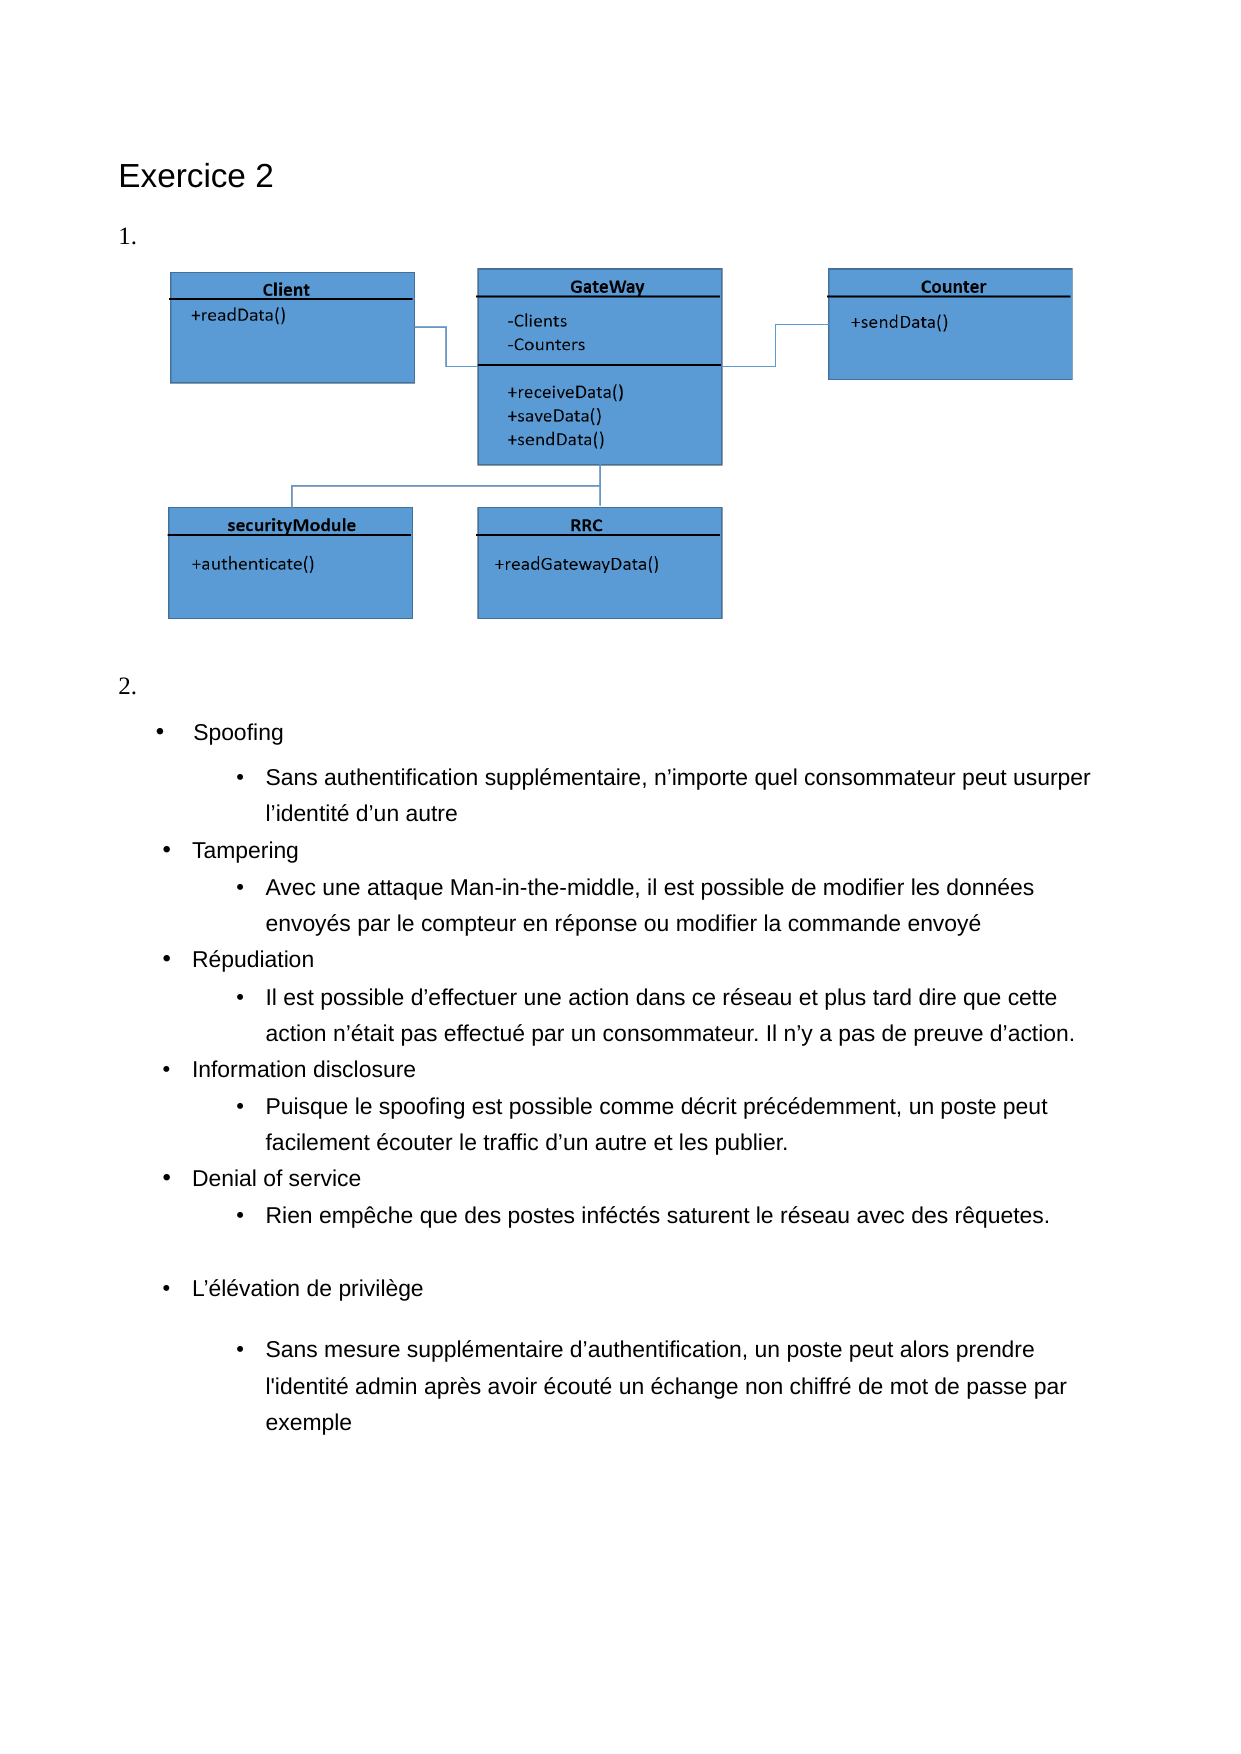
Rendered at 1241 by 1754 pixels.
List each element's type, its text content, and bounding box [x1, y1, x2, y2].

list Répudiation [162, 946, 1122, 973]
text 2. [118, 671, 1122, 700]
list Sans mesure supplémentaire d’authentification, un poste peut alors prendre l'identité admin après avoir écouté un échange non chiffré de mot de passe par exemple [236, 1336, 1122, 1436]
list Information disclosure [162, 1056, 1122, 1083]
subtitle Exercice 2 [118, 156, 1122, 194]
list Il est possible d’effectuer une action dans ce réseau et plus tard dire que cette action n’était pas effectué par un consommateur. Il n’y a pas de preuve d’action. [236, 983, 1122, 1046]
text 1. [118, 221, 1122, 250]
list Denial of service [162, 1165, 1122, 1192]
list Spoofing [156, 718, 1122, 745]
list Avec une attaque Man-in-the-middle, il est possible de modifier les données envoyés par le compteur en réponse ou modifier la commande envoyé [236, 874, 1122, 936]
list Rien empêche que des postes inféctés saturent le réseau avec des rêquetes. [236, 1202, 1122, 1229]
picture [167, 268, 1073, 619]
list Tampering [162, 837, 1122, 863]
list Sans authentification supplémentaire, n’importe quel consommateur peut usurper l’identité d’un autre [236, 764, 1122, 827]
list Puisque le spoofing est possible comme décrit précédemment, un poste peut facilement écouter le traffic d’un autre et les publier. [236, 1093, 1122, 1155]
list L’élévation de privilège [162, 1275, 1122, 1301]
